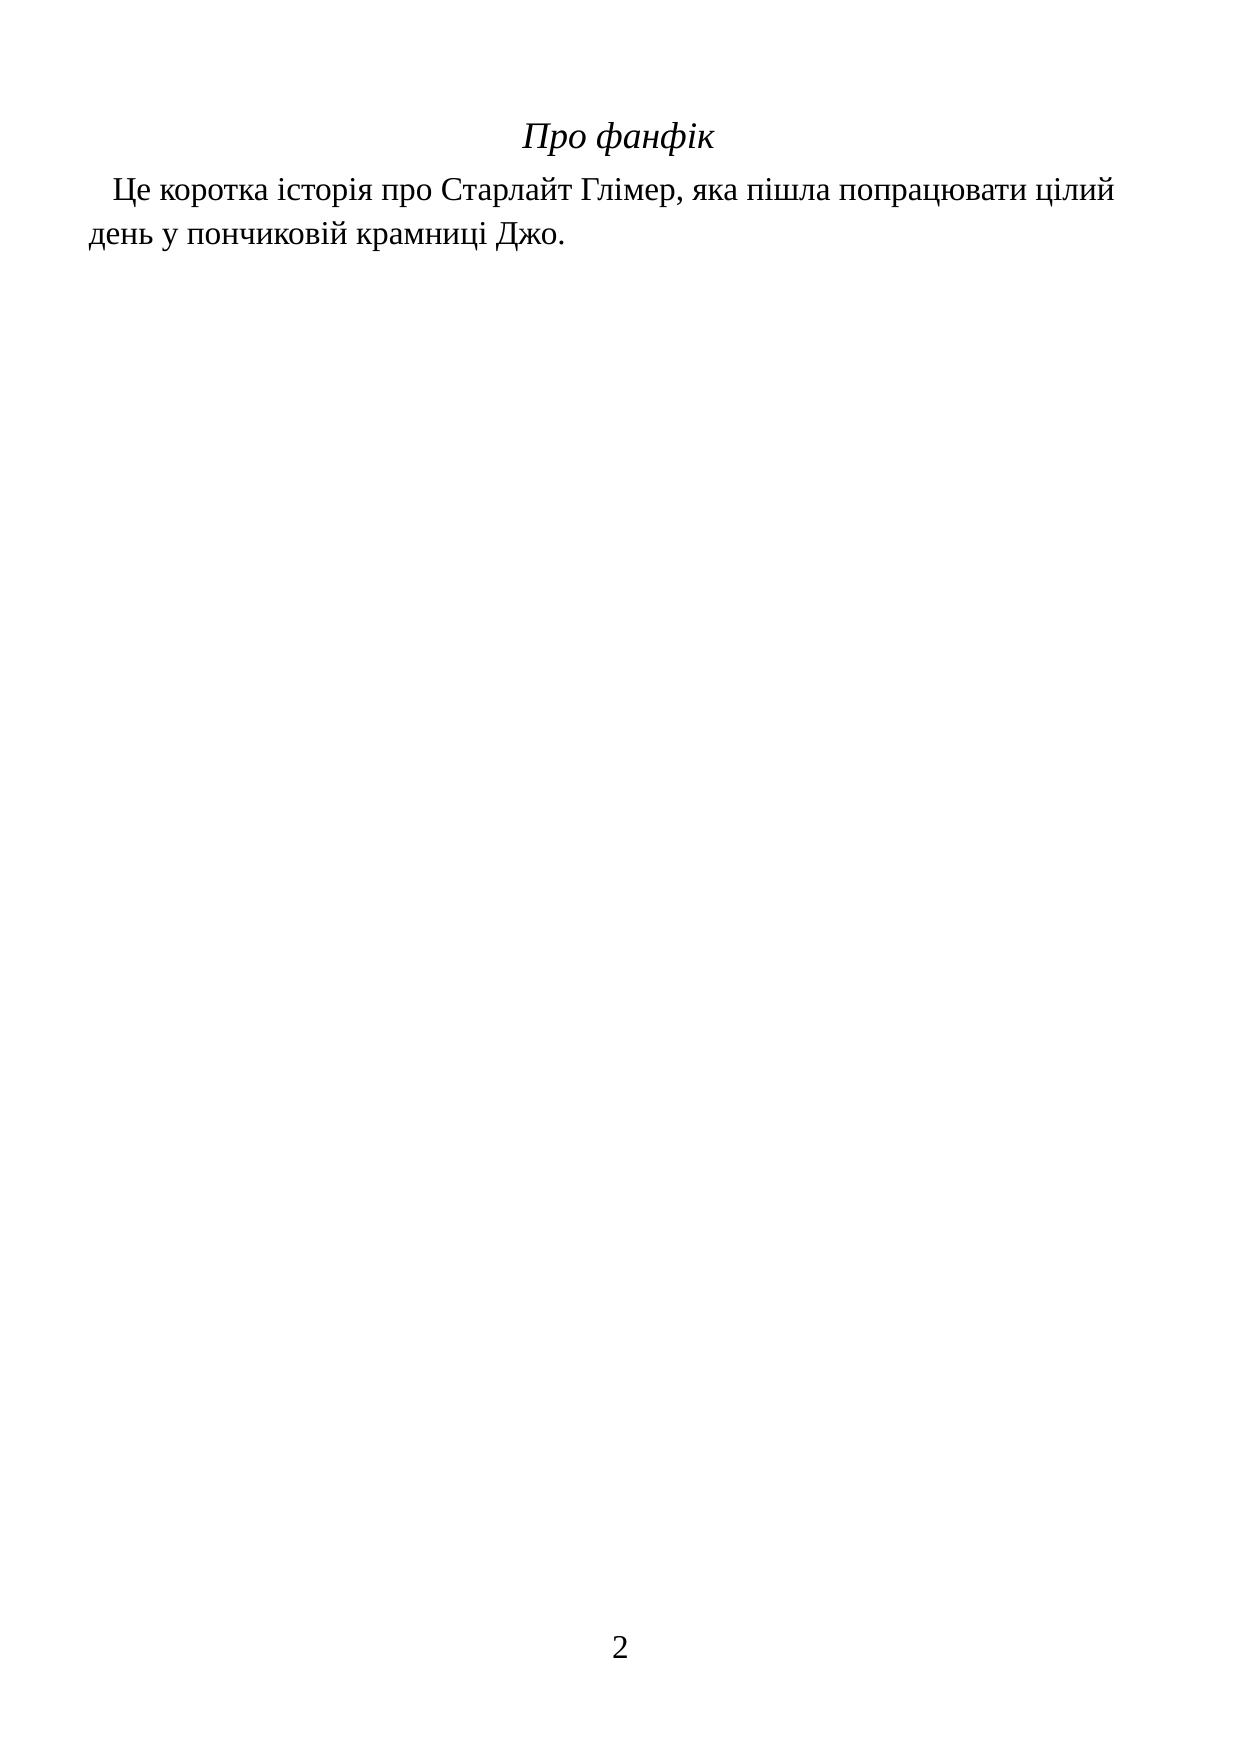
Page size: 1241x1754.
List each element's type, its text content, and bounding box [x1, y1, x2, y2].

subtitle Про фанфік [88, 113, 1152, 157]
text Це коротка історія про Старлайт Глімер, яка пішла попрацювати цілий день у пончиковій крамниці Джо. [88, 169, 1152, 252]
